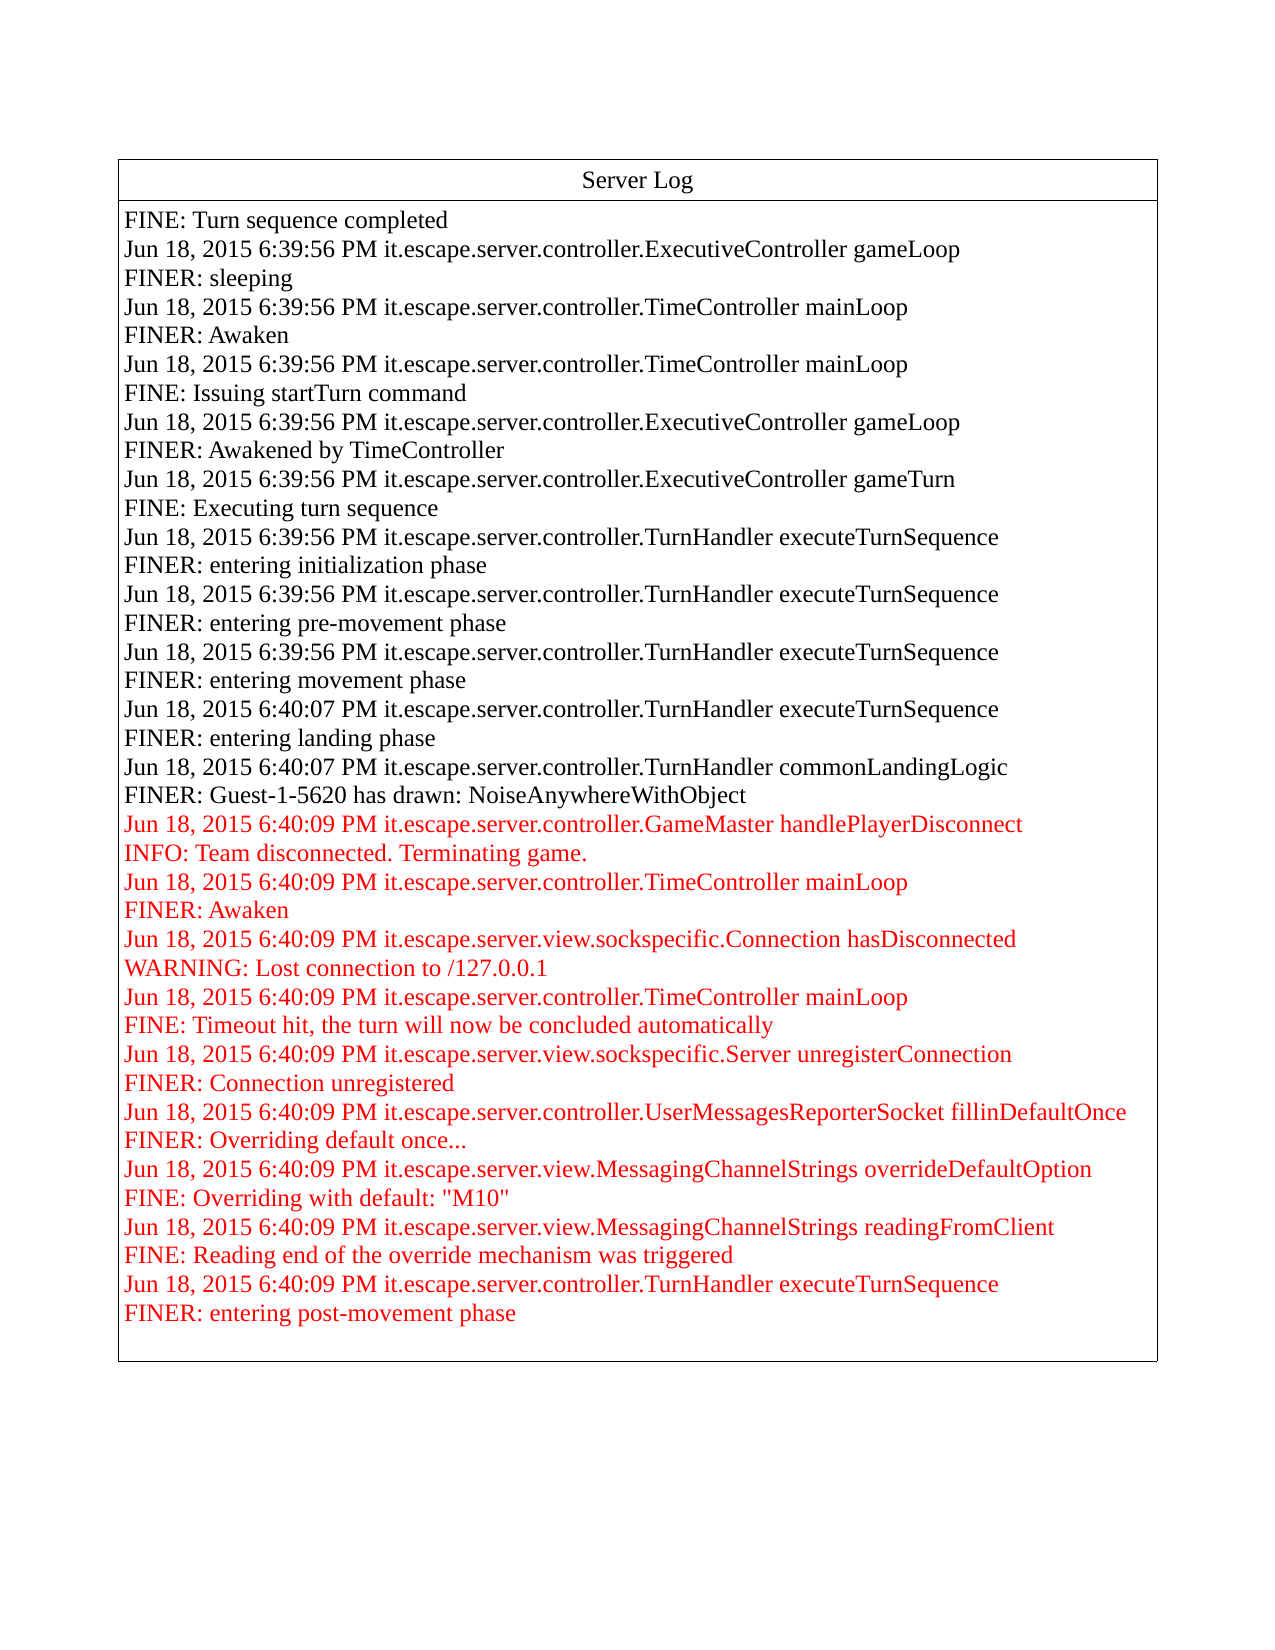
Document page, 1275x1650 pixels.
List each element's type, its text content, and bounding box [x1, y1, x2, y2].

table_header Server Log [119, 160, 1157, 200]
table_cell FINE: Turn sequence completed Jun 18, 2015 6:39:56 PM it.escape.server.controller.ExecutiveController gameLoop FINER: sleeping Jun 18, 2015 6:39:56 PM it.escape.server.controller.TimeController mainLoop FINER: Awaken Jun 18, 2015 6:39:56 PM it.escape.server.controller.TimeController mainLoop FINE: Issuing startTurn command Jun 18, 2015 6:39:56 PM it.escape.server.controller.ExecutiveController gameLoop FINER: Awakened by TimeController Jun 18, 2015 6:39:56 PM it.escape.server.controller.ExecutiveController gameTurn FINE: Executing turn sequence Jun 18, 2015 6:39:56 PM it.escape.server.controller.TurnHandler executeTurnSequence FINER: entering initialization phase Jun 18, 2015 6:39:56 PM it.escape.server.controller.TurnHandler executeTurnSequence FINER: entering pre-movement phase Jun 18, 2015 6:39:56 PM it.escape.server.controller.TurnHandler executeTurnSequence FINER: entering movement phase Jun 18, 2015 6:40:07 PM it.escape.server.controller.TurnHandler executeTurnSequence FINER: entering landing phase Jun 18, 2015 6:40:07 PM it.escape.server.controller.TurnHandler commonLandingLogic FINER: Guest-1-5620 has drawn: NoiseAnywhereWithObject Jun 18, 2015 6:40:09 PM it.escape.server.controller.GameMaster handlePlayerDisconnect INFO: Team disconnected. Terminating game. Jun 18, 2015 6:40:09 PM it.escape.server.controller.TimeController mainLoop FINER: Awaken Jun 18, 2015 6:40:09 PM it.escape.server.view.sockspecific.Connection hasDisconnected WARNING: Lost connection to /127.0.0.1 Jun 18, 2015 6:40:09 PM it.escape.server.controller.TimeController mainLoop FINE: Timeout hit, the turn will now be concluded automatically Jun 18, 2015 6:40:09 PM it.escape.server.view.sockspecific.Server unregisterConnection FINER: Connection unregistered Jun 18, 2015 6:40:09 PM it.escape.server.controller.UserMessagesReporterSocket fillinDefaultOnce FINER: Overriding default once... Jun 18, 2015 6:40:09 PM it.escape.server.view.MessagingChannelStrings overrideDefaultOption FINE: Overriding with default: "M10" Jun 18, 2015 6:40:09 PM it.escape.server.view.MessagingChannelStrings readingFromClient FINE: Reading end of the override mechanism was triggered Jun 18, 2015 6:40:09 PM it.escape.server.controller.TurnHandler executeTurnSequence FINER: entering post-movement phase [119, 201, 1157, 1361]
